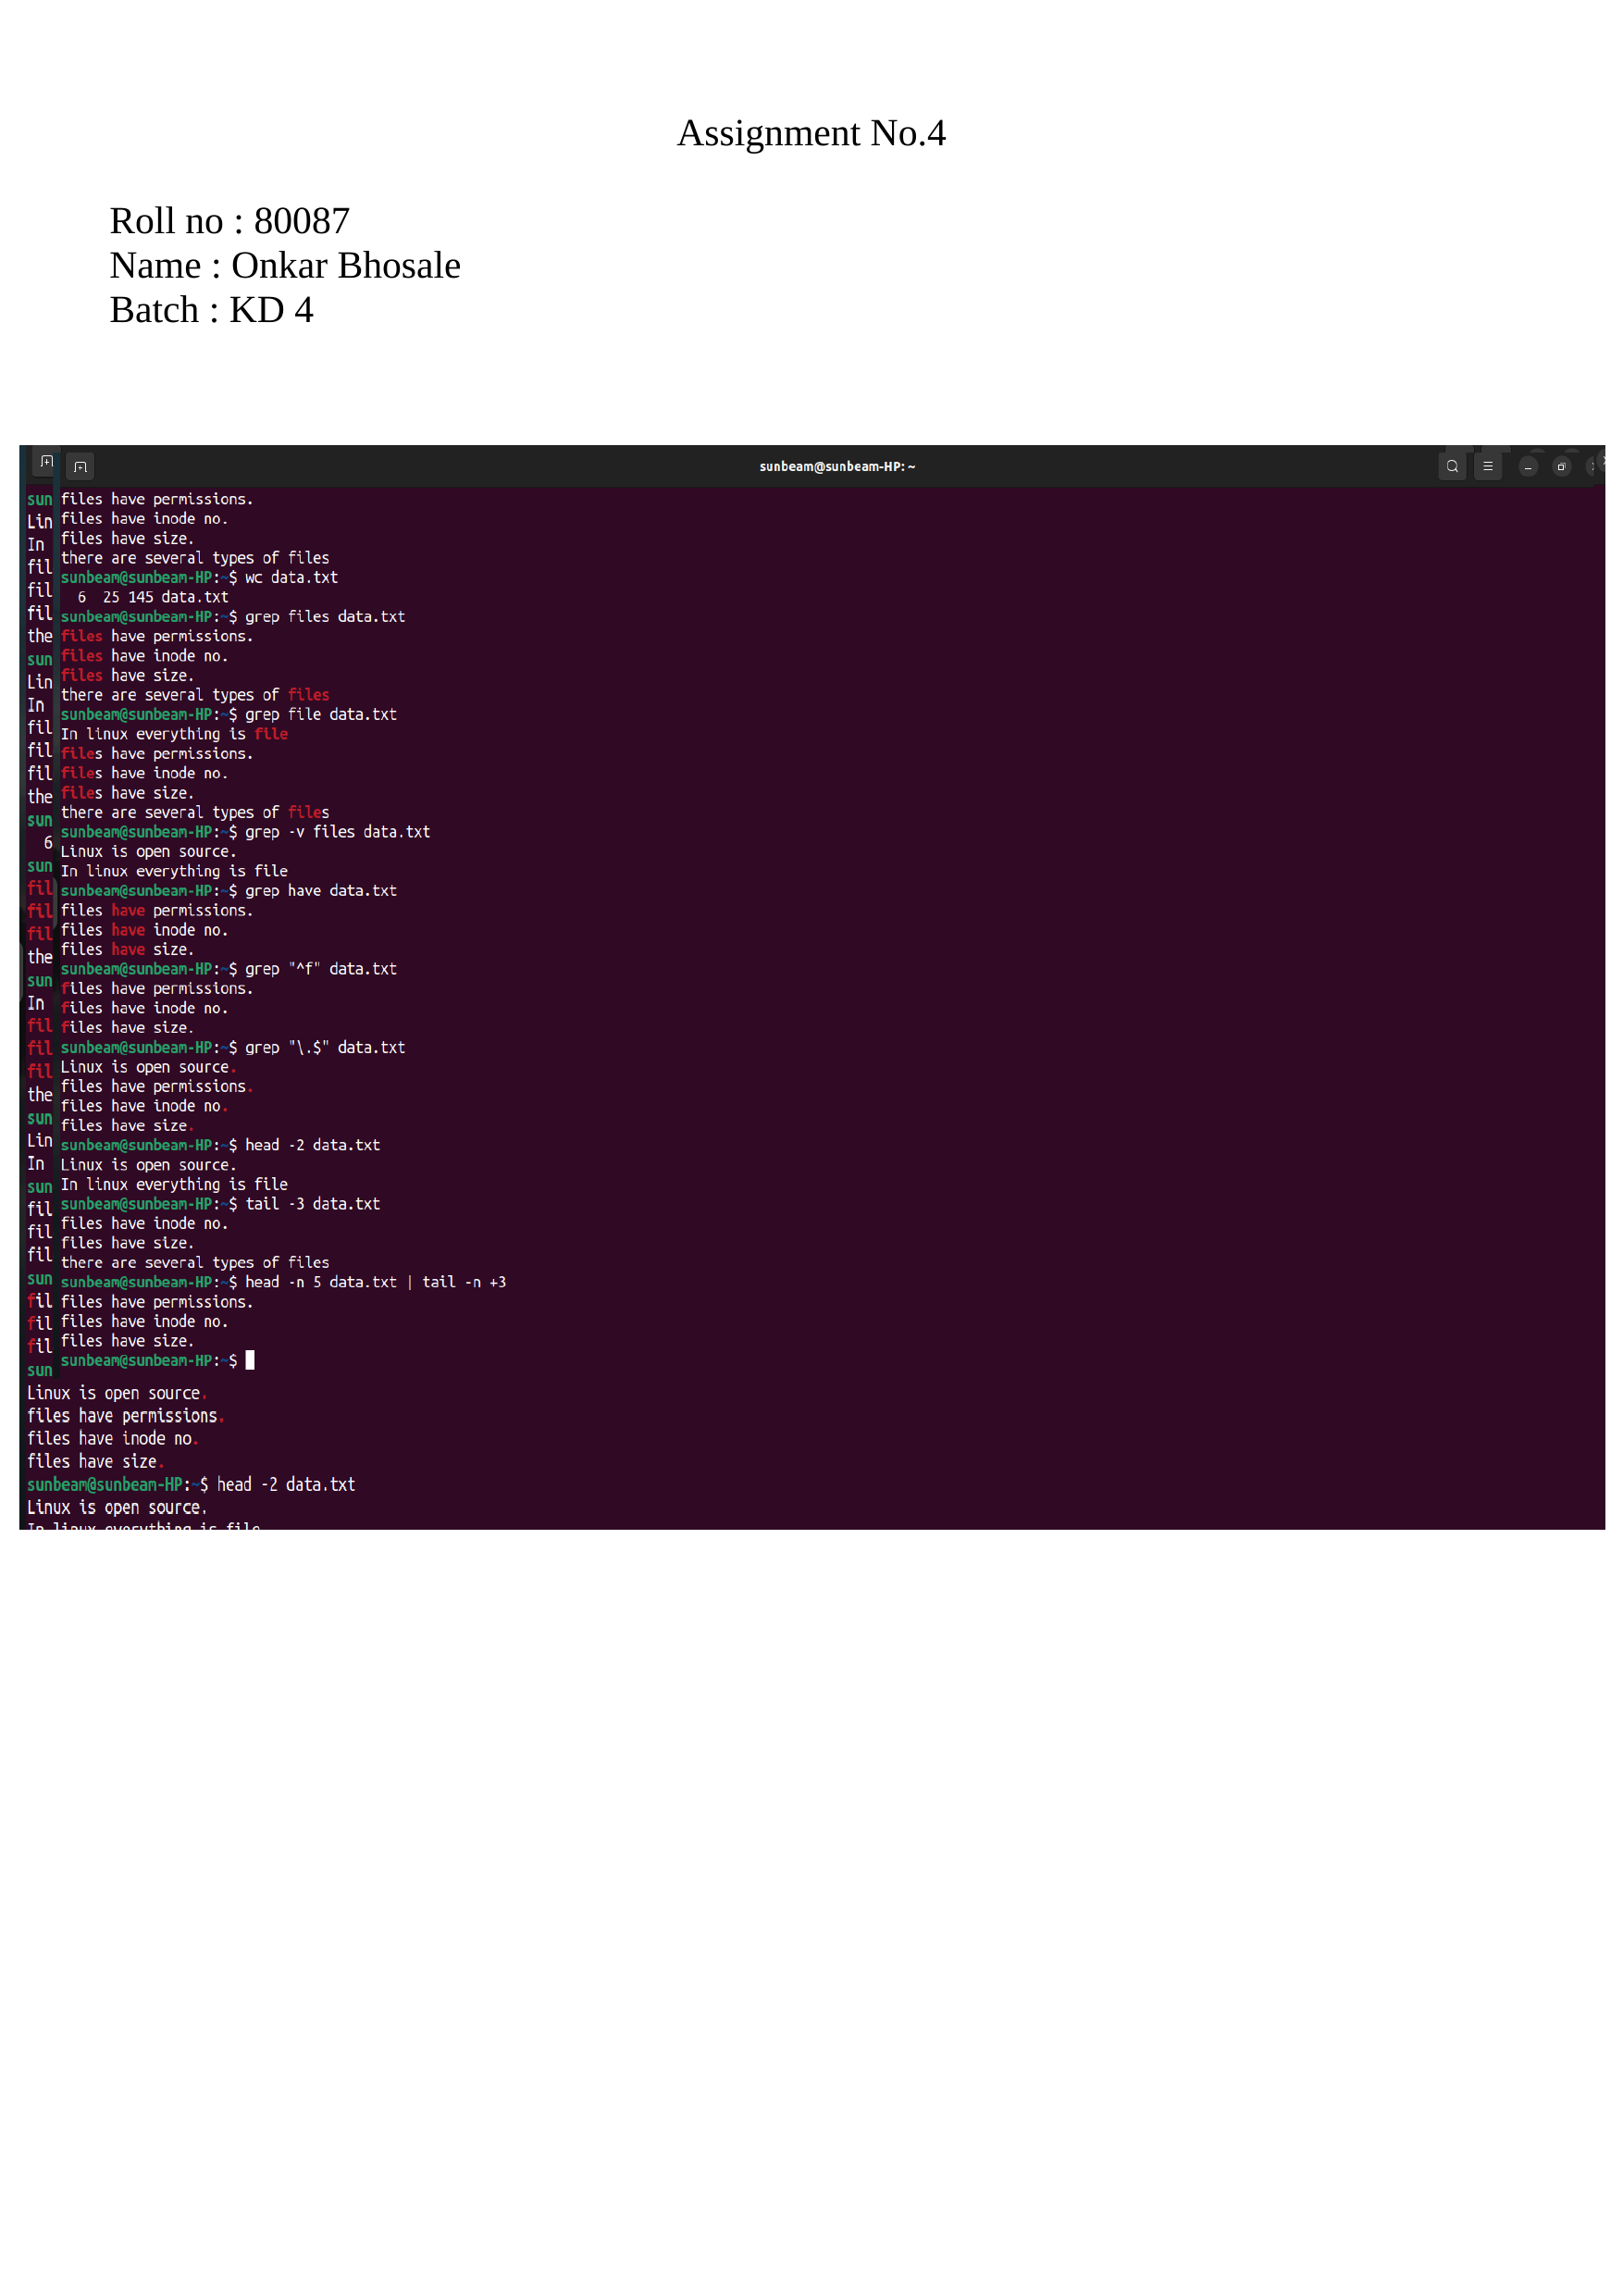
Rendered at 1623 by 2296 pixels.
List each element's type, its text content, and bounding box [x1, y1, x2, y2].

text Name : Onkar Bhosale [109, 242, 1514, 287]
text Assignment No.4 [109, 109, 1514, 154]
text Batch : KD 4 [109, 287, 1514, 331]
picture [19, 445, 1605, 1530]
text Roll no : 80087 [109, 198, 1514, 242]
